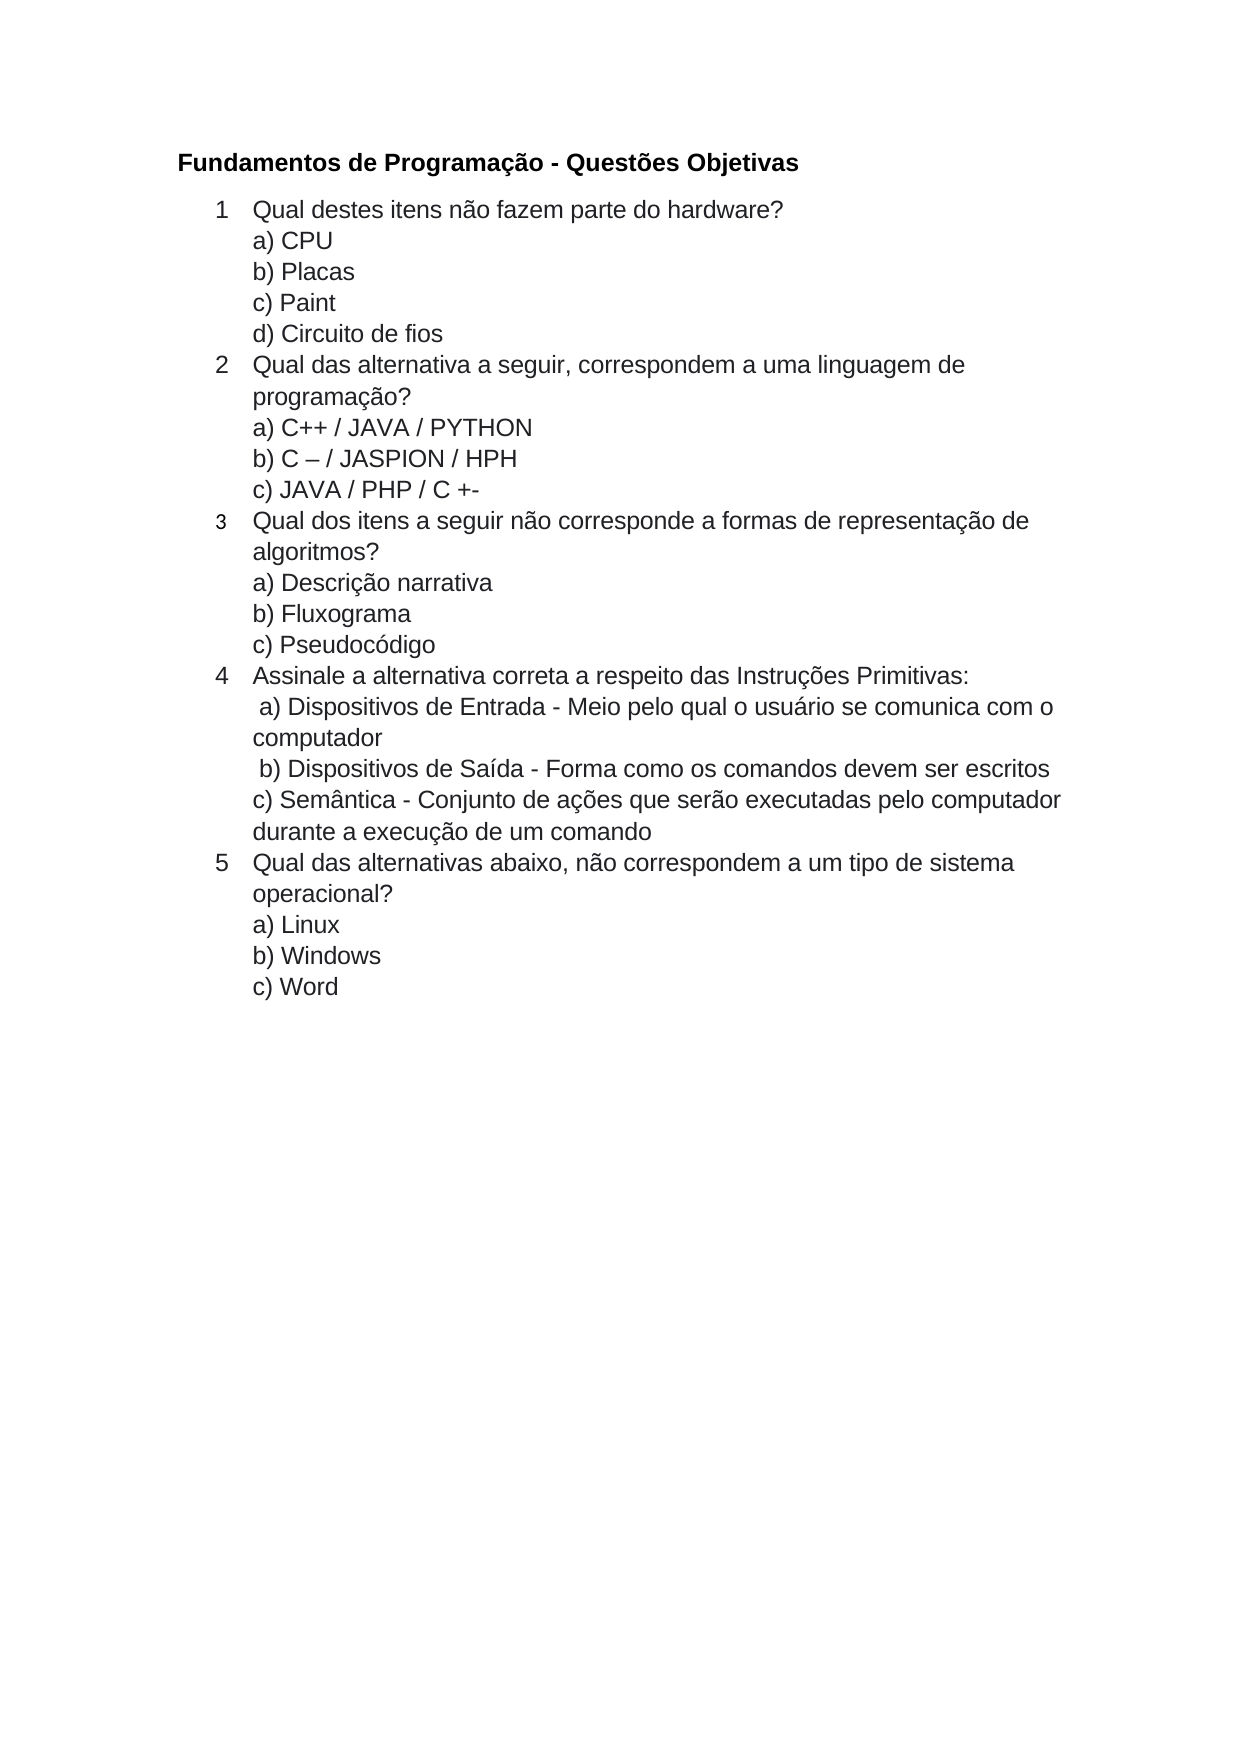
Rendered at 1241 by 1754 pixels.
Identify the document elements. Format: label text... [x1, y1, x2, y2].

list a) CPU [215, 226, 1063, 255]
list a) C++ / JAVA / PYTHON [215, 413, 1063, 441]
list c) Paint [215, 288, 1063, 317]
list d) Circuito de fios [215, 319, 1063, 348]
list a) Linux [215, 910, 1063, 938]
list c) Pseudocódigo [215, 630, 1063, 659]
list a) Descrição narrativa [215, 568, 1063, 597]
list b) Fluxograma [215, 599, 1063, 628]
list c) Word [215, 972, 1063, 1001]
list b) Placas [215, 257, 1063, 286]
list Assinale a alternativa correta a respeito das Instruções Primitivas: [215, 661, 1063, 690]
list b) Windows [215, 941, 1063, 969]
list b) Dispositivos de Saída - Forma como os comandos devem ser escritos c) Semântica - Conjunto de ações que serão executadas pelo computador durante a execução de um comando [215, 754, 1063, 845]
list Qual das alternativa a seguir, correspondem a uma linguagem de programação? [215, 351, 1063, 410]
list a) Dispositivos de Entrada - Meio pelo qual o usuário se comunica com o computador [215, 692, 1063, 752]
list c) JAVA / PHP / C +- [215, 475, 1063, 503]
list Qual destes itens não fazem parte do hardware? [215, 195, 1063, 224]
list b) C – / JASPION / HPH [215, 444, 1063, 472]
list Qual das alternativas abaixo, não correspondem a um tipo de sistema operacional? [215, 848, 1063, 907]
text Fundamentos de Programação - Questões Objetivas [177, 148, 1063, 176]
list Qual dos itens a seguir não corresponde a formas de representação de algoritmos? [215, 506, 1063, 566]
